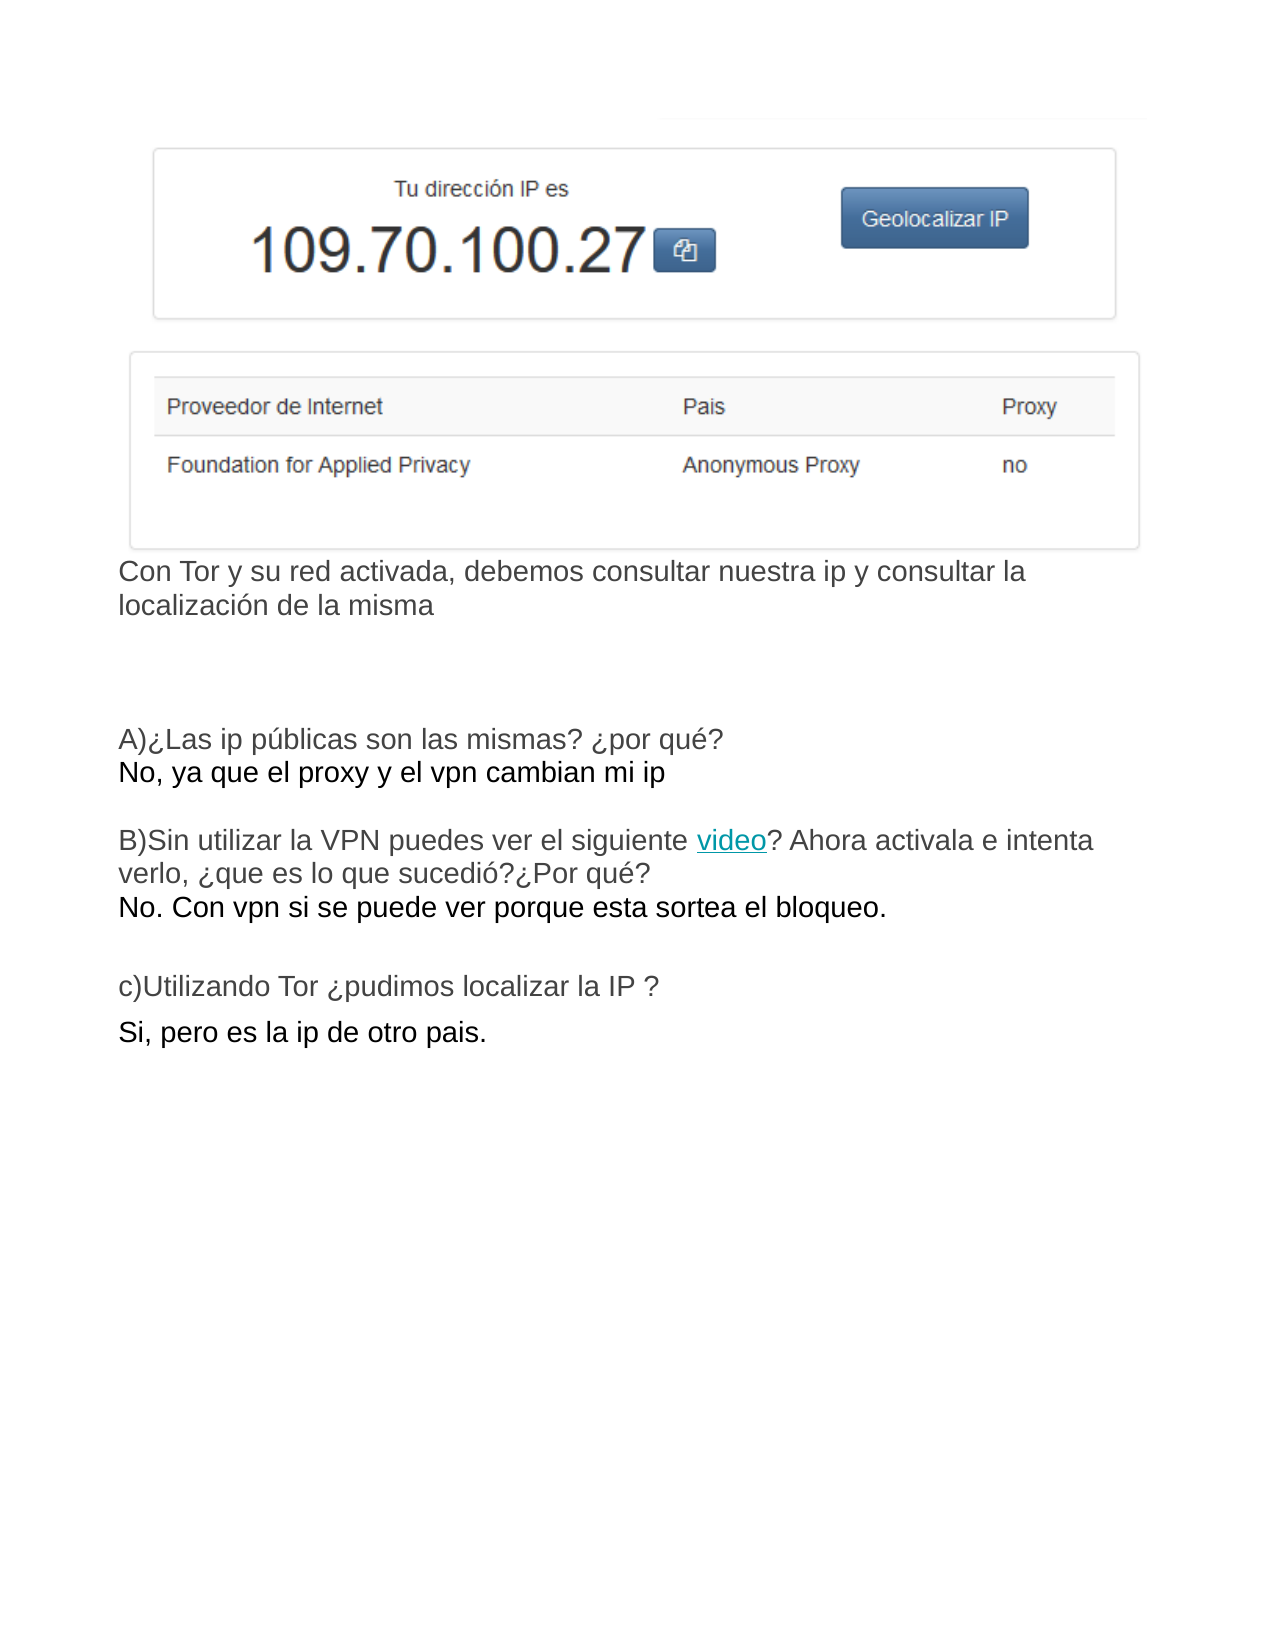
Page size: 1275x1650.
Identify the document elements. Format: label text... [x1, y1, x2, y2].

text No, ya que el proxy y el vpn cambian mi ip [118, 755, 1157, 789]
text Con Tor y su red activada, debemos consultar nuestra ip y consultar la localización de la misma [118, 118, 1157, 621]
text No. Con vpn si se puede ver porque esta sortea el bloqueo. [118, 889, 1157, 923]
text c)Utilizando Tor ¿pudimos localizar la IP ? [118, 969, 1157, 1003]
text A)¿Las ip públicas son las mismas? ¿por qué? [118, 722, 1157, 755]
text B)Sin utilizar la VPN puedes ver el siguiente video? Ahora activala e intenta verlo, ¿que es lo que sucedió?¿Por qué? [118, 822, 1157, 889]
text Si, pero es la ip de otro pais. [118, 1015, 1157, 1049]
